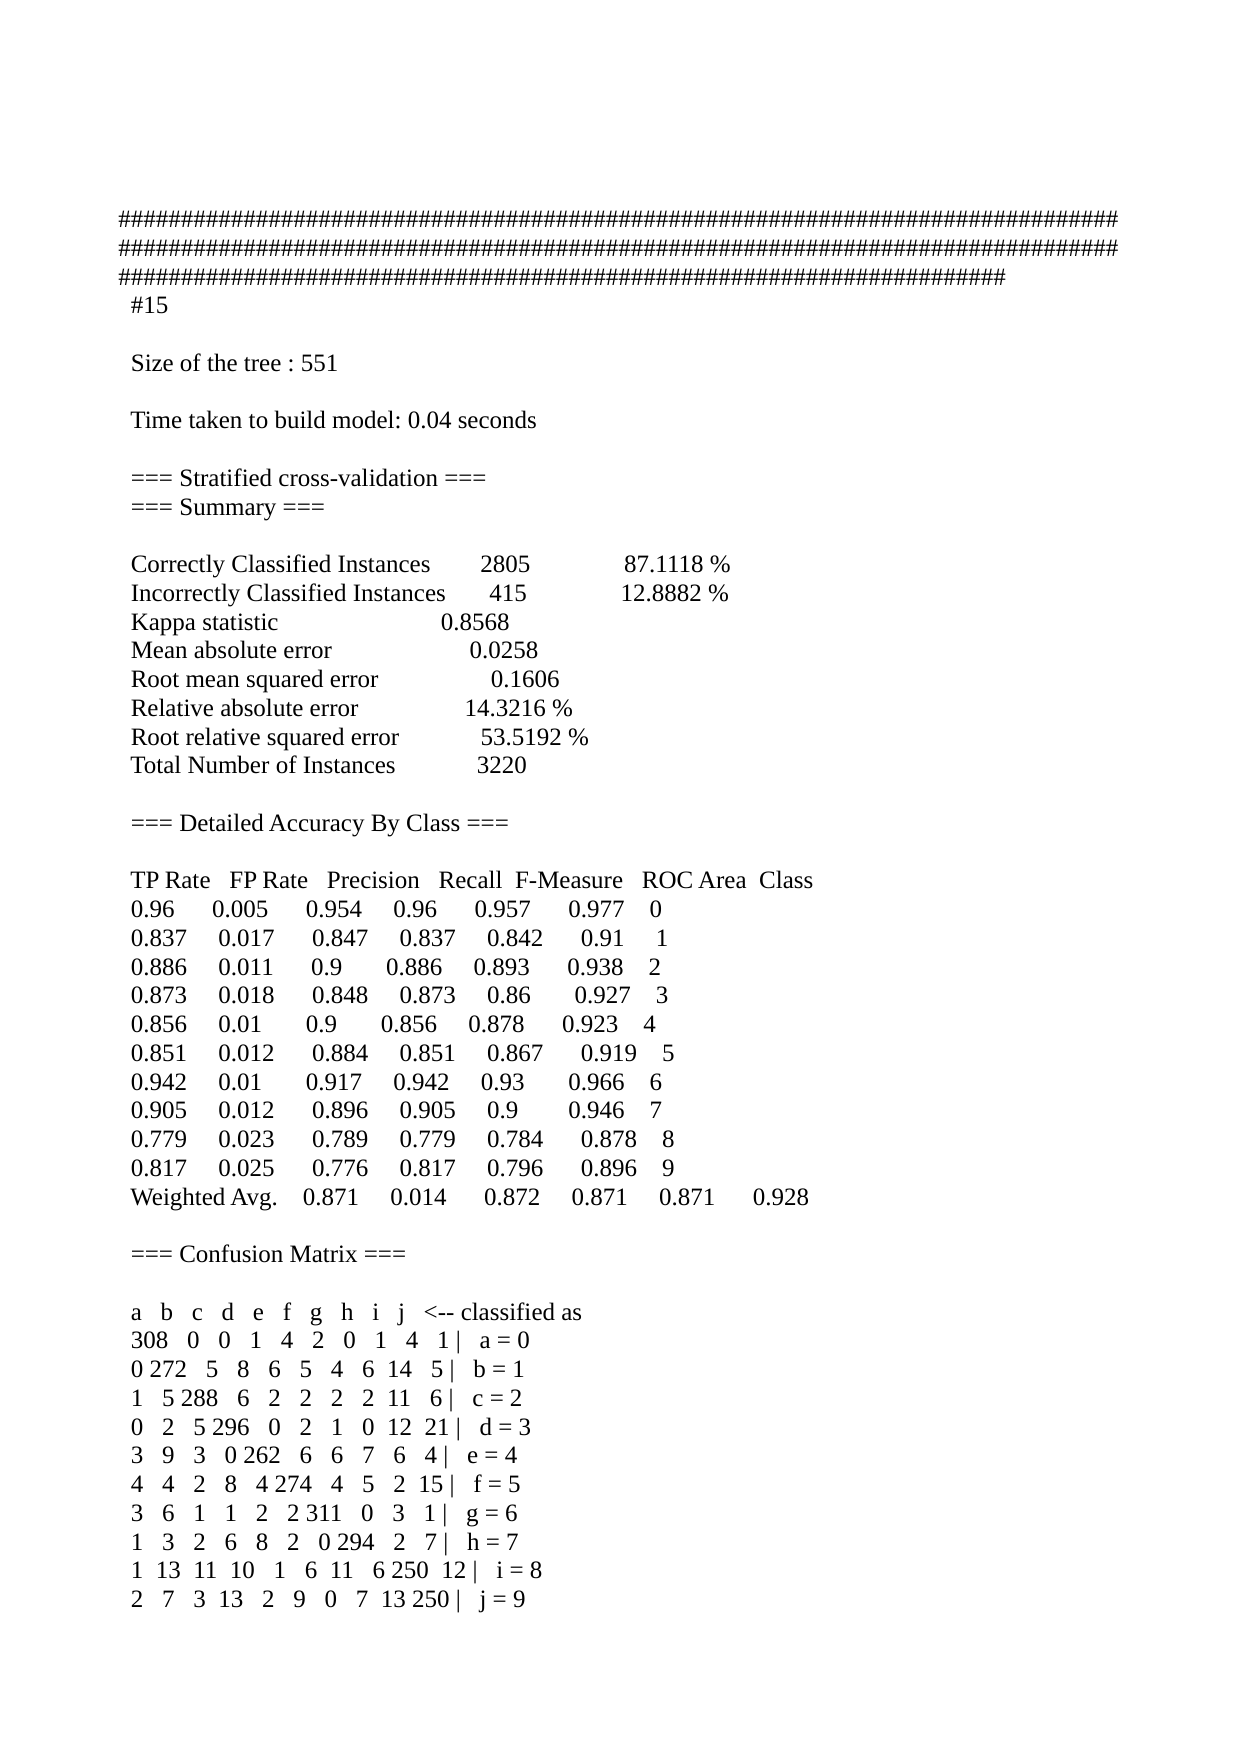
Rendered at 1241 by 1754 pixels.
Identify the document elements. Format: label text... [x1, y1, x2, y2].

text Total Number of Instances 3220 [118, 751, 1122, 779]
text 0.837 0.017 0.847 0.837 0.842 0.91 1 [118, 923, 1122, 952]
text === Detailed Accuracy By Class === [118, 808, 1122, 837]
text 1 3 2 6 8 2 0 294 2 7 | h = 7 [118, 1527, 1122, 1556]
text Time taken to build model: 0.04 seconds [118, 406, 1122, 434]
text === Summary === [118, 492, 1122, 521]
text Kappa statistic 0.8568 [118, 607, 1122, 636]
text a b c d e f g h i j <-- classified as [118, 1297, 1122, 1326]
text 0.817 0.025 0.776 0.817 0.796 0.896 9 [118, 1153, 1122, 1182]
text 0.886 0.011 0.9 0.886 0.893 0.938 2 [118, 952, 1122, 981]
text === Stratified cross-validation === [118, 463, 1122, 492]
text Correctly Classified Instances 2805 87.1118 % [118, 549, 1122, 578]
text 1 5 288 6 2 2 2 2 11 6 | c = 2 [118, 1383, 1122, 1412]
text Root relative squared error 53.5192 % [118, 722, 1122, 751]
text 0.851 0.012 0.884 0.851 0.867 0.919 5 [118, 1038, 1122, 1067]
text Weighted Avg. 0.871 0.014 0.872 0.871 0.871 0.928 [118, 1182, 1122, 1211]
text === Confusion Matrix === [118, 1239, 1122, 1268]
text 3 9 3 0 262 6 6 7 6 4 | e = 4 [118, 1441, 1122, 1469]
text Relative absolute error 14.3216 % [118, 693, 1122, 722]
text 3 6 1 1 2 2 311 0 3 1 | g = 6 [118, 1498, 1122, 1527]
text 0.856 0.01 0.9 0.856 0.878 0.923 4 [118, 1009, 1122, 1038]
text 0 272 5 8 6 5 4 6 14 5 | b = 1 [118, 1354, 1122, 1383]
text 0.942 0.01 0.917 0.942 0.93 0.966 6 [118, 1067, 1122, 1096]
text 0.905 0.012 0.896 0.905 0.9 0.946 7 [118, 1096, 1122, 1124]
text Root mean squared error 0.1606 [118, 664, 1122, 693]
text 308 0 0 1 4 2 0 1 4 1 | a = 0 [118, 1326, 1122, 1354]
text 0.873 0.018 0.848 0.873 0.86 0.927 3 [118, 981, 1122, 1009]
text Size of the tree : 551 [118, 348, 1122, 377]
text 1 13 11 10 1 6 11 6 250 12 | i = 8 [118, 1556, 1122, 1584]
text Mean absolute error 0.0258 [118, 636, 1122, 664]
text 0.779 0.023 0.789 0.779 0.784 0.878 8 [118, 1124, 1122, 1153]
text 0 2 5 296 0 2 1 0 12 21 | d = 3 [118, 1412, 1122, 1441]
text 2 7 3 13 2 9 0 7 13 250 | j = 9 [118, 1584, 1122, 1613]
text #15 [118, 291, 1122, 319]
text 0.96 0.005 0.954 0.96 0.957 0.977 0 [118, 894, 1122, 923]
text Incorrectly Classified Instances 415 12.8882 % [118, 578, 1122, 607]
text TP Rate FP Rate Precision Recall F-Measure ROC Area Class [118, 866, 1122, 894]
text ####################################################################################################################################################################################################################################### [118, 176, 1122, 291]
text 4 4 2 8 4 274 4 5 2 15 | f = 5 [118, 1469, 1122, 1498]
